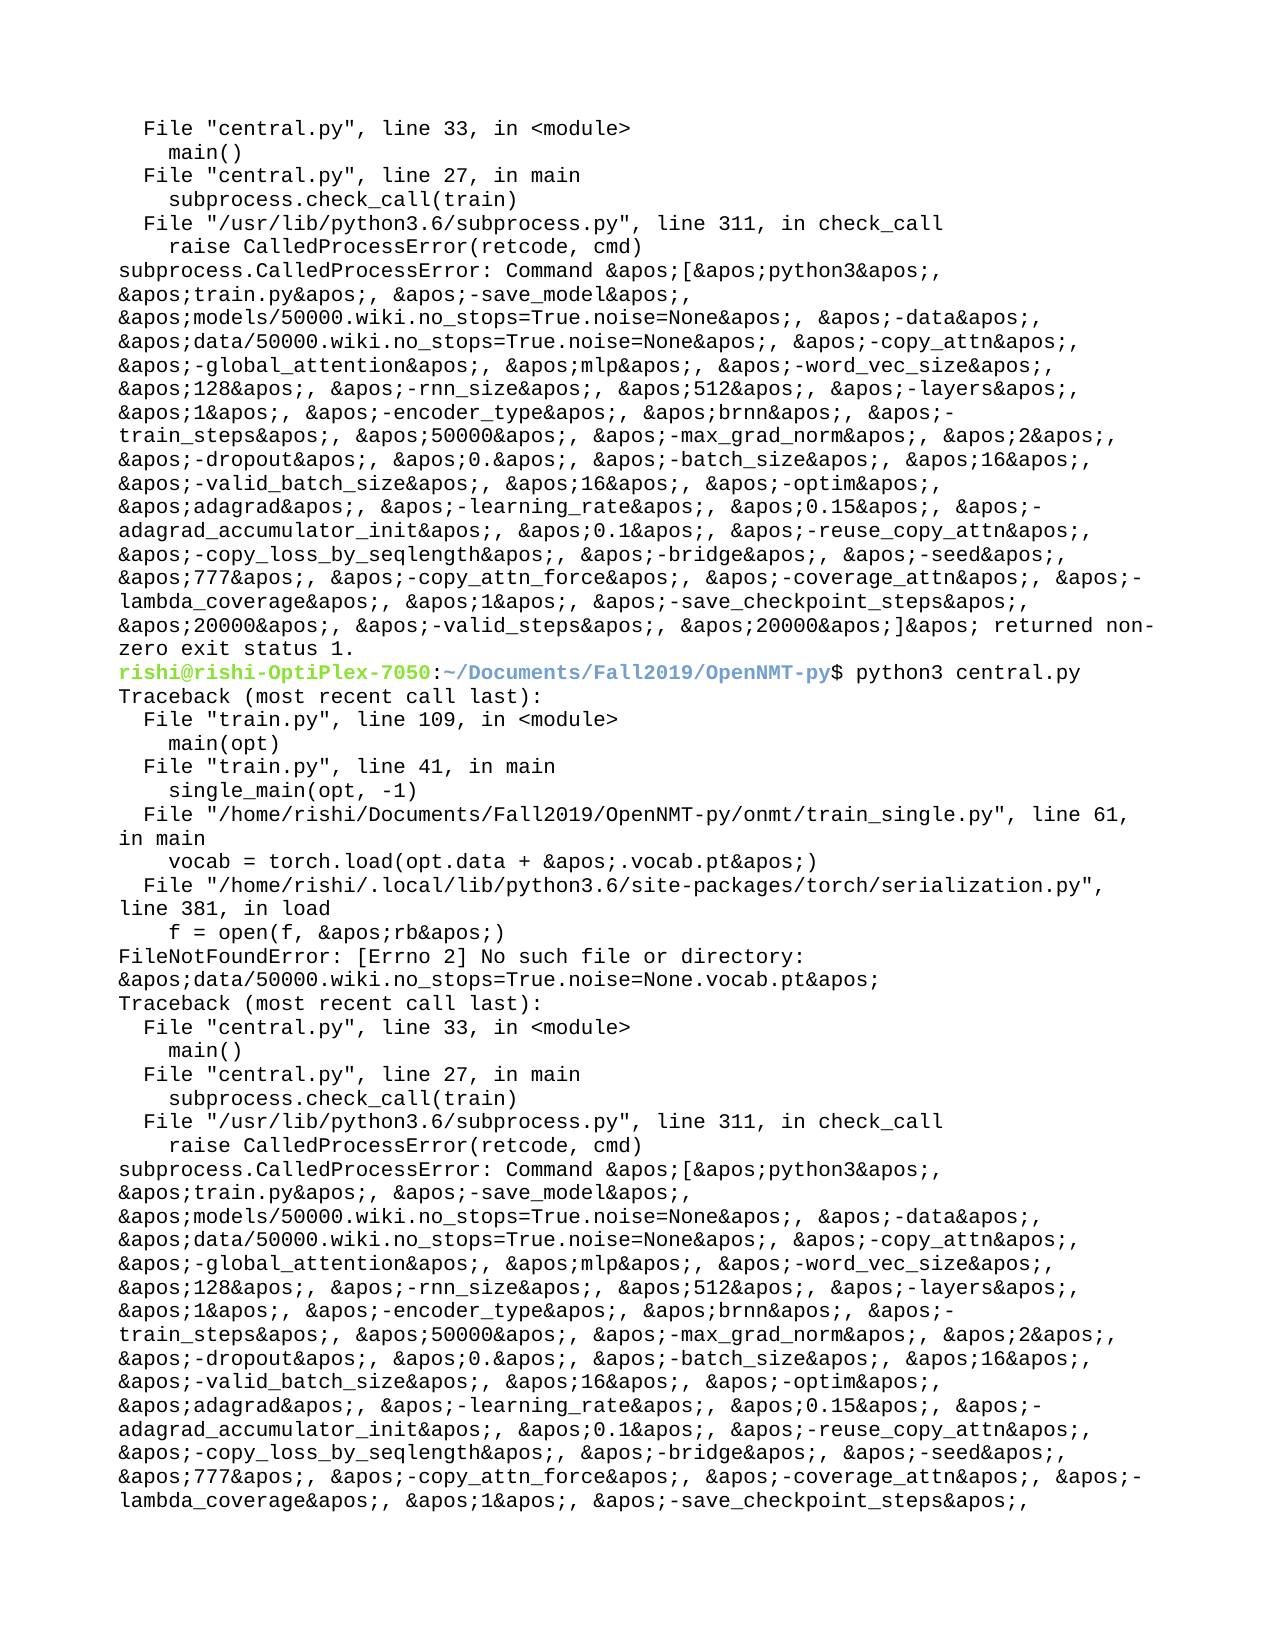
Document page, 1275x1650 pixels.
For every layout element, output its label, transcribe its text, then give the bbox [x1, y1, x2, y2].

text File "/usr/lib/python3.6/subprocess.py", line 311, in check_call [118, 1111, 1157, 1135]
text File "central.py", line 33, in <module> [118, 1017, 1157, 1040]
text File "train.py", line 41, in main [118, 757, 1157, 780]
text Traceback (most recent call last): [118, 993, 1157, 1017]
text raise CalledProcessError(retcode, cmd) [118, 236, 1157, 260]
text File "/home/rishi/.local/lib/python3.6/site-packages/torch/serialization.py", line 381, in load [118, 875, 1157, 922]
text rishi@rishi-OptiPlex-7050:~/Documents/Fall2019/OpenNMT-py$ python3 central.py [118, 662, 1157, 686]
text main() [118, 142, 1157, 165]
text FileNotFoundError: [Errno 2] No such file or directory: &apos;data/50000.wiki.no_stops=True.noise=None.vocab.pt&apos; [118, 946, 1157, 993]
text raise CalledProcessError(retcode, cmd) [118, 1135, 1157, 1158]
text File "/usr/lib/python3.6/subprocess.py", line 311, in check_call [118, 213, 1157, 236]
text single_main(opt, -1) [118, 780, 1157, 804]
text subprocess.check_call(train) [118, 1088, 1157, 1111]
text vocab = torch.load(opt.data + &apos;.vocab.pt&apos;) [118, 851, 1157, 875]
text subprocess.CalledProcessError: Command &apos;[&apos;python3&apos;, &apos;train.py&apos;, &apos;-save_model&apos;, &apos;models/50000.wiki.no_stops=True.noise=None&apos;, &apos;-data&apos;, &apos;data/50000.wiki.no_stops=True.noise=None&apos;, &apos;-copy_attn&apos;, &apos;-global_attention&apos;, &apos;mlp&apos;, &apos;-word_vec_size&apos;, &apos;128&apos;, &apos;-rnn_size&apos;, &apos;512&apos;, &apos;-layers&apos;, &apos;1&apos;, &apos;-encoder_type&apos;, &apos;brnn&apos;, &apos;-train_steps&apos;, &apos;50000&apos;, &apos;-max_grad_norm&apos;, &apos;2&apos;, &apos;-dropout&apos;, &apos;0.&apos;, &apos;-batch_size&apos;, &apos;16&apos;, &apos;-valid_batch_size&apos;, &apos;16&apos;, &apos;-optim&apos;, &apos;adagrad&apos;, &apos;-learning_rate&apos;, &apos;0.15&apos;, &apos;-adagrad_accumulator_init&apos;, &apos;0.1&apos;, &apos;-reuse_copy_attn&apos;, &apos;-copy_loss_by_seqlength&apos;, &apos;-bridge&apos;, &apos;-seed&apos;, &apos;777&apos;, &apos;-copy_attn_force&apos;, &apos;-coverage_attn&apos;, &apos;-lambda_coverage&apos;, &apos;1&apos;, &apos;-save_checkpoint_steps&apos;, &apos;20000&apos;, &apos;-valid_steps&apos;, &apos;20000&apos;]&apos; returned non-zero exit status 1. [118, 260, 1157, 662]
text File "train.py", line 109, in <module> [118, 709, 1157, 733]
text File "central.py", line 33, in <module> [118, 118, 1157, 142]
text subprocess.check_call(train) [118, 189, 1157, 213]
text main(opt) [118, 733, 1157, 757]
text File "central.py", line 27, in main [118, 1064, 1157, 1088]
text File "/home/rishi/Documents/Fall2019/OpenNMT-py/onmt/train_single.py", line 61, in main [118, 804, 1157, 851]
text subprocess.CalledProcessError: Command &apos;[&apos;python3&apos;, &apos;train.py&apos;, &apos;-save_model&apos;, &apos;models/50000.wiki.no_stops=True.noise=None&apos;, &apos;-data&apos;, &apos;data/50000.wiki.no_stops=True.noise=None&apos;, &apos;-copy_attn&apos;, &apos;-global_attention&apos;, &apos;mlp&apos;, &apos;-word_vec_size&apos;, &apos;128&apos;, &apos;-rnn_size&apos;, &apos;512&apos;, &apos;-layers&apos;, &apos;1&apos;, &apos;-encoder_type&apos;, &apos;brnn&apos;, &apos;-train_steps&apos;, &apos;50000&apos;, &apos;-max_grad_norm&apos;, &apos;2&apos;, &apos;-dropout&apos;, &apos;0.&apos;, &apos;-batch_size&apos;, &apos;16&apos;, &apos;-valid_batch_size&apos;, &apos;16&apos;, &apos;-optim&apos;, &apos;adagrad&apos;, &apos;-learning_rate&apos;, &apos;0.15&apos;, &apos;-adagrad_accumulator_init&apos;, &apos;0.1&apos;, &apos;-reuse_copy_attn&apos;, &apos;-copy_loss_by_seqlength&apos;, &apos;-bridge&apos;, &apos;-seed&apos;, &apos;777&apos;, &apos;-copy_attn_force&apos;, &apos;-coverage_attn&apos;, &apos;-lambda_coverage&apos;, &apos;1&apos;, &apos;-save_checkpoint_steps&apos;, [118, 1158, 1157, 1513]
text main() [118, 1040, 1157, 1064]
text File "central.py", line 27, in main [118, 165, 1157, 189]
text Traceback (most recent call last): [118, 686, 1157, 709]
text f = open(f, &apos;rb&apos;) [118, 922, 1157, 946]
